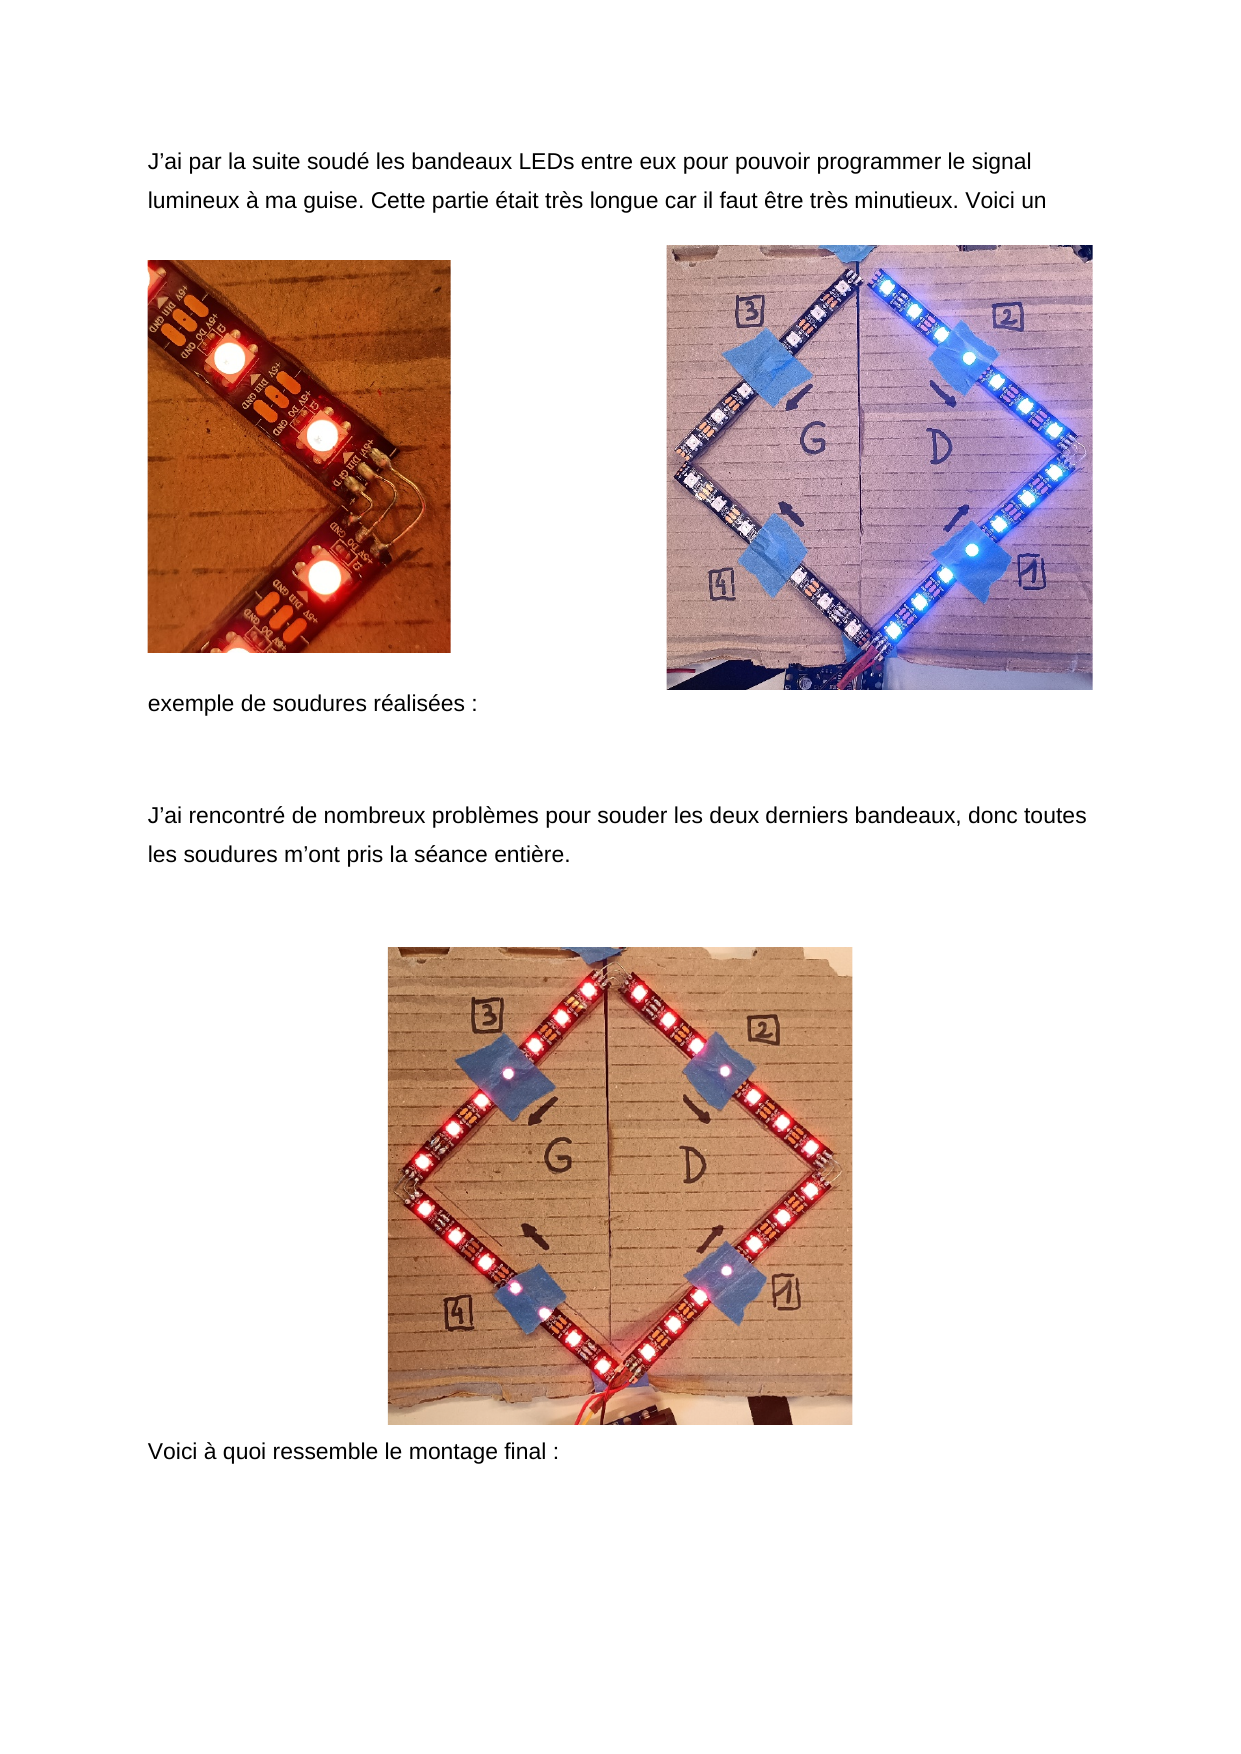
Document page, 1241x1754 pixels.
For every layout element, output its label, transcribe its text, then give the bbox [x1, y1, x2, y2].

text Voici à quoi ressemble le montage final : [148, 954, 1093, 1464]
text J’ai rencontré de nombreux problèmes pour souder les deux derniers bandeaux, donc toutes les soudures m’ont pris la séance entière. [148, 802, 1093, 868]
text J’ai par la suite soudé les bandeaux LEDs entre eux pour pouvoir programmer le signal lumineux à ma guise. Cette partie était très longue car il faut être très minutieux. Voici un exemple de soudures réalisées : [148, 148, 1093, 716]
